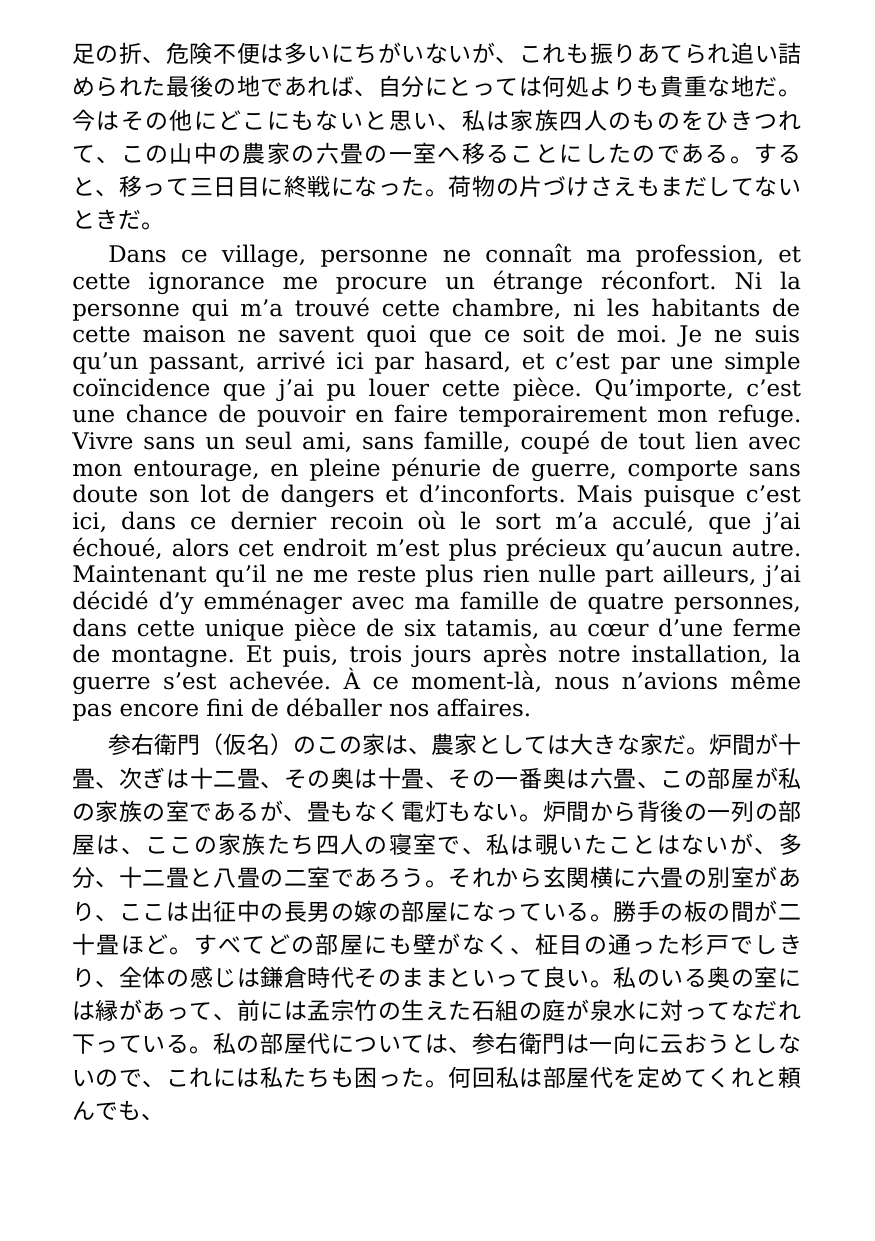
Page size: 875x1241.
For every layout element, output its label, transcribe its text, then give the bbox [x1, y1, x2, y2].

text 足の折、危険不便は多いにちがいないが、これも振りあてられ追い詰められた最後の地であれば、自分にとっては何処よりも貴重な地だ。今はその他にどこにもないと思い、私は家族四人のものをひきつれて、この山中の農家の六畳の一室へ移ることにしたのである。すると、移って三日目に終戦になった。荷物の片づけさえもまだしてないときだ。 [72, 36, 802, 235]
text Dans ce village, personne ne connaît ma profession, et cette ignorance me procure un étrange réconfort. Ni la personne qui m’a trouvé cette chambre, ni les habitants de cette maison ne savent quoi que ce soit de moi. Je ne suis qu’un passant, arrivé ici par hasard, et c’est par une simple coïncidence que j’ai pu louer cette pièce. Qu’importe, c’est une chance de pouvoir en faire temporairement mon refuge. Vivre sans un seul ami, sans famille, coupé de tout lien avec mon entourage, en pleine pénurie de guerre, comporte sans doute son lot de dangers et d’inconforts. Mais puisque c’est ici, dans ce dernier recoin où le sort m’a acculé, que j’ai échoué, alors cet endroit m’est plus précieux qu’aucun autre. Maintenant qu’il ne me reste plus rien nulle part ailleurs, j’ai décidé d’y emménager avec ma famille de quatre personnes, dans cette unique pièce de six tatamis, au cœur d’une ferme de montagne. Et puis, trois jours après notre installation, la guerre s’est achevée. À ce moment-là, nous n’avions même pas encore fini de déballer nos affaires. [72, 241, 802, 721]
text 参右衛門（仮名）のこの家は、農家としては大きな家だ。炉間が十畳、次ぎは十二畳、その奥は十畳、その一番奥は六畳、この部屋が私の家族の室であるが、畳もなく電灯もない。炉間から背後の一列の部屋は、ここの家族たち四人の寝室で、私は覗いたことはないが、多分、十二畳と八畳の二室であろう。それから玄関横に六畳の別室があり、ここは出征中の長男の嫁の部屋になっている。勝手の板の間が二十畳ほど。すべてどの部屋にも壁がなく、柾目の通った杉戸でしきり、全体の感じは鎌倉時代そのままといって良い。私のいる奥の室には縁があって、前には孟宗竹の生えた石組の庭が泉水に対ってなだれ下っている。私の部屋代については、参右衛門は一向に云おうとしないので、これには私たちも困った。何回私は部屋代を定めてくれと頼んでも、 [72, 727, 802, 1126]
